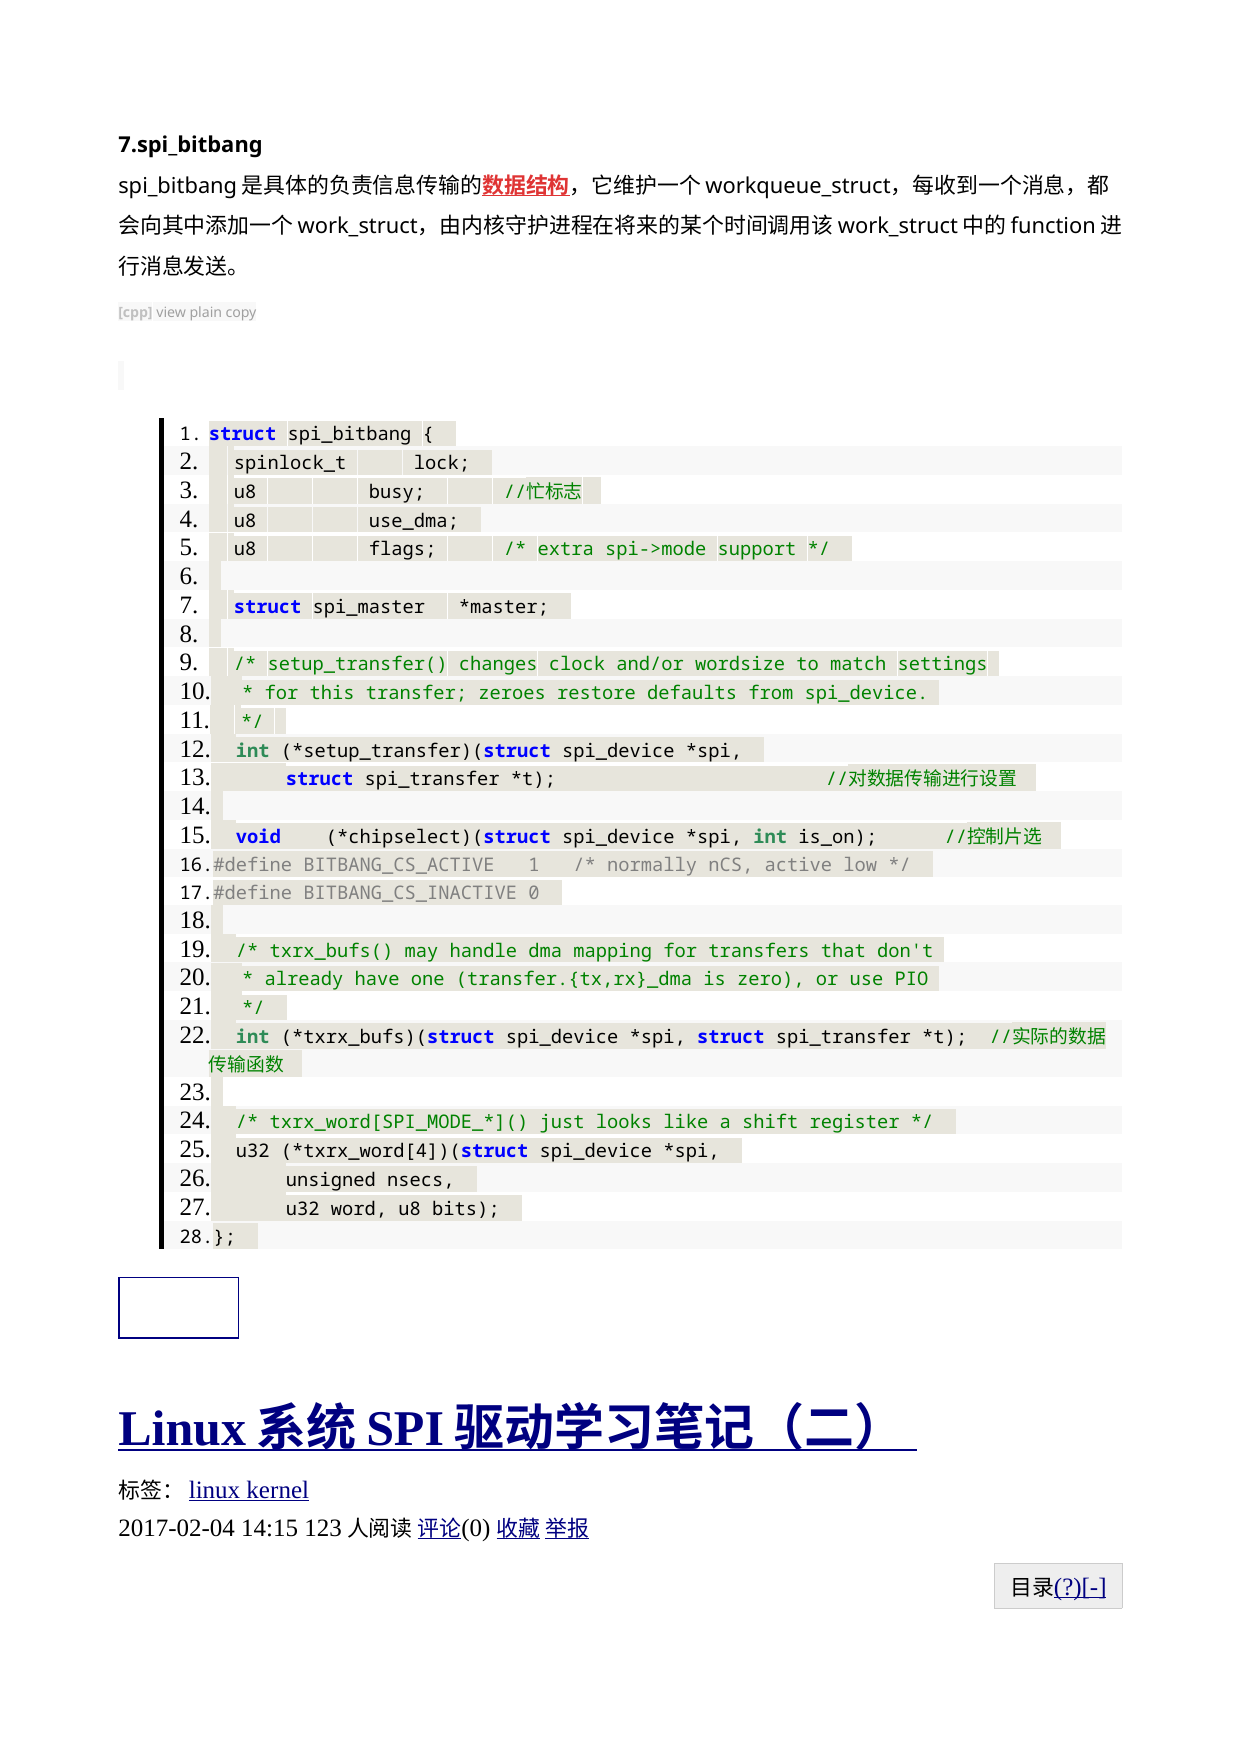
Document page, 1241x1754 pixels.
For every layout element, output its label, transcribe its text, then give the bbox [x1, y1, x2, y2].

text [118, 1563, 994, 1608]
list u32 (*txrx_word[4])(struct spi_device *spi, [164, 1134, 1122, 1163]
list /* txrx_bufs() may handle dma mapping for transfers that don't [164, 934, 1122, 962]
list */ [164, 705, 1122, 734]
list u8 flags; /* extra spi->mode support */ [164, 532, 1122, 561]
list }; [164, 1221, 1122, 1249]
list unsigned nsecs, [164, 1163, 1122, 1192]
subtitle Linux系统SPI驱动学习笔记（二） [118, 1392, 1122, 1460]
text spi_bitbang是具体的负责信息传输的数据结构，它维护一个workqueue_struct，每收到一个消息，都会向其中添加一个work_struct，由内核守护进程在将来的某个时间调用该work_struct中的function进行消息发送。 [118, 159, 1122, 281]
list /* setup_transfer() changes clock and/or wordsize to match settings [164, 647, 1122, 676]
list spinlock_t lock; [164, 446, 1122, 475]
list u8 busy; //忙标志 [164, 475, 1122, 504]
list #define BITBANG_CS_INACTIVE 0 [164, 877, 1122, 905]
list struct spi_master *master; [164, 590, 1122, 619]
list struct spi_bitbang { [164, 418, 1122, 446]
list #define BITBANG_CS_ACTIVE 1 /* normally nCS, active low */ [164, 849, 1122, 877]
subtitle 7.spi_bitbang [118, 118, 1122, 159]
text [cpp] view plain copy [118, 281, 1106, 321]
text 目录(?)[-] [995, 1564, 1122, 1608]
list u32 word, u8 bits); [164, 1192, 1122, 1221]
text 2017-02-04 14:15 123人阅读 评论(0) 收藏 举报 [118, 1511, 1122, 1542]
list int (*setup_transfer)(struct spi_device *spi, [164, 734, 1122, 762]
text 标签： linux kernel [118, 1473, 1122, 1504]
list u8 use_dma; [164, 504, 1122, 532]
list /* txrx_word[SPI_MODE_*]() just looks like a shift register */ [164, 1106, 1122, 1134]
list void (*chipselect)(struct spi_device *spi, int is_on); //控制片选 [164, 820, 1122, 849]
list * already have one (transfer.{tx,rx}_dma is zero), or use PIO [164, 962, 1122, 991]
list struct spi_transfer *t); //对数据传输进行设置 [164, 762, 1122, 791]
list * for this transfer; zeroes restore defaults from spi_device. [164, 676, 1122, 705]
list int (*txrx_bufs)(struct spi_device *spi, struct spi_transfer *t); //实际的数据传输函数 [164, 1020, 1122, 1077]
list */ [164, 991, 1122, 1020]
